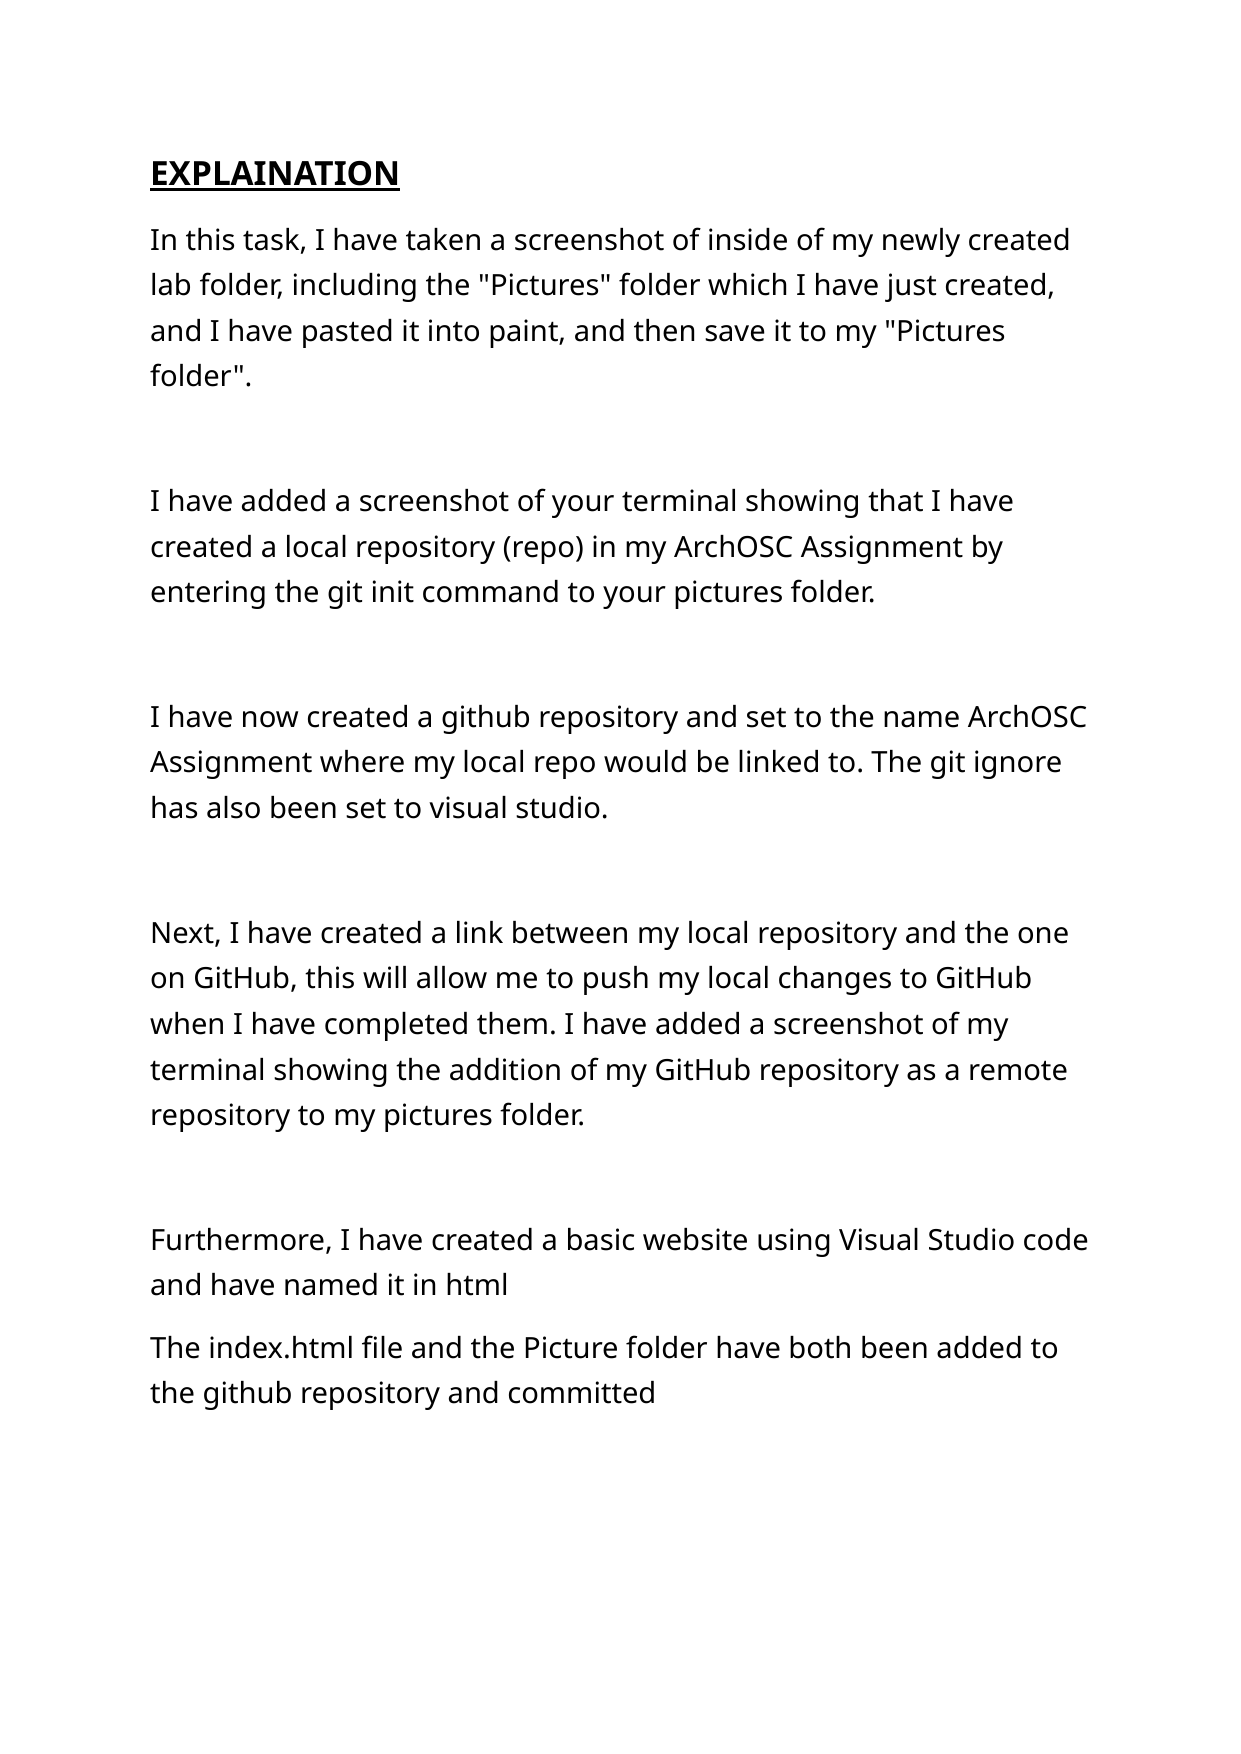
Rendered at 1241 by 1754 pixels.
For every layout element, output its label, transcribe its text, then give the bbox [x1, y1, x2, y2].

text I have now created a github repository and set to the name ArchOSC Assignment where my local repo would be linked to. The git ignore has also been set to visual studio. [150, 696, 1090, 827]
text Next, I have created a link between my local repository and the one on GitHub, this will allow me to push my local changes to GitHub when I have completed them. I have added a screenshot of my terminal showing the addition of my GitHub repository as a remote repository to my pictures folder. [150, 912, 1090, 1134]
text EXPLAINATION [150, 150, 1090, 195]
text I have added a screenshot of your terminal showing that I have created a local repository (repo) in my ArchOSC Assignment by entering the git init command to your pictures folder. [150, 480, 1090, 611]
text In this task, I have taken a screenshot of inside of my newly created lab folder, including the "Pictures" folder which I have just created, and I have pasted it into paint, and then save it to my "Pictures folder". [150, 219, 1090, 395]
text The index.html file and the Picture folder have both been added to the github repository and committed [150, 1327, 1090, 1412]
text Furthermore, I have created a basic website using Visual Studio code and have named it in html [150, 1219, 1090, 1304]
